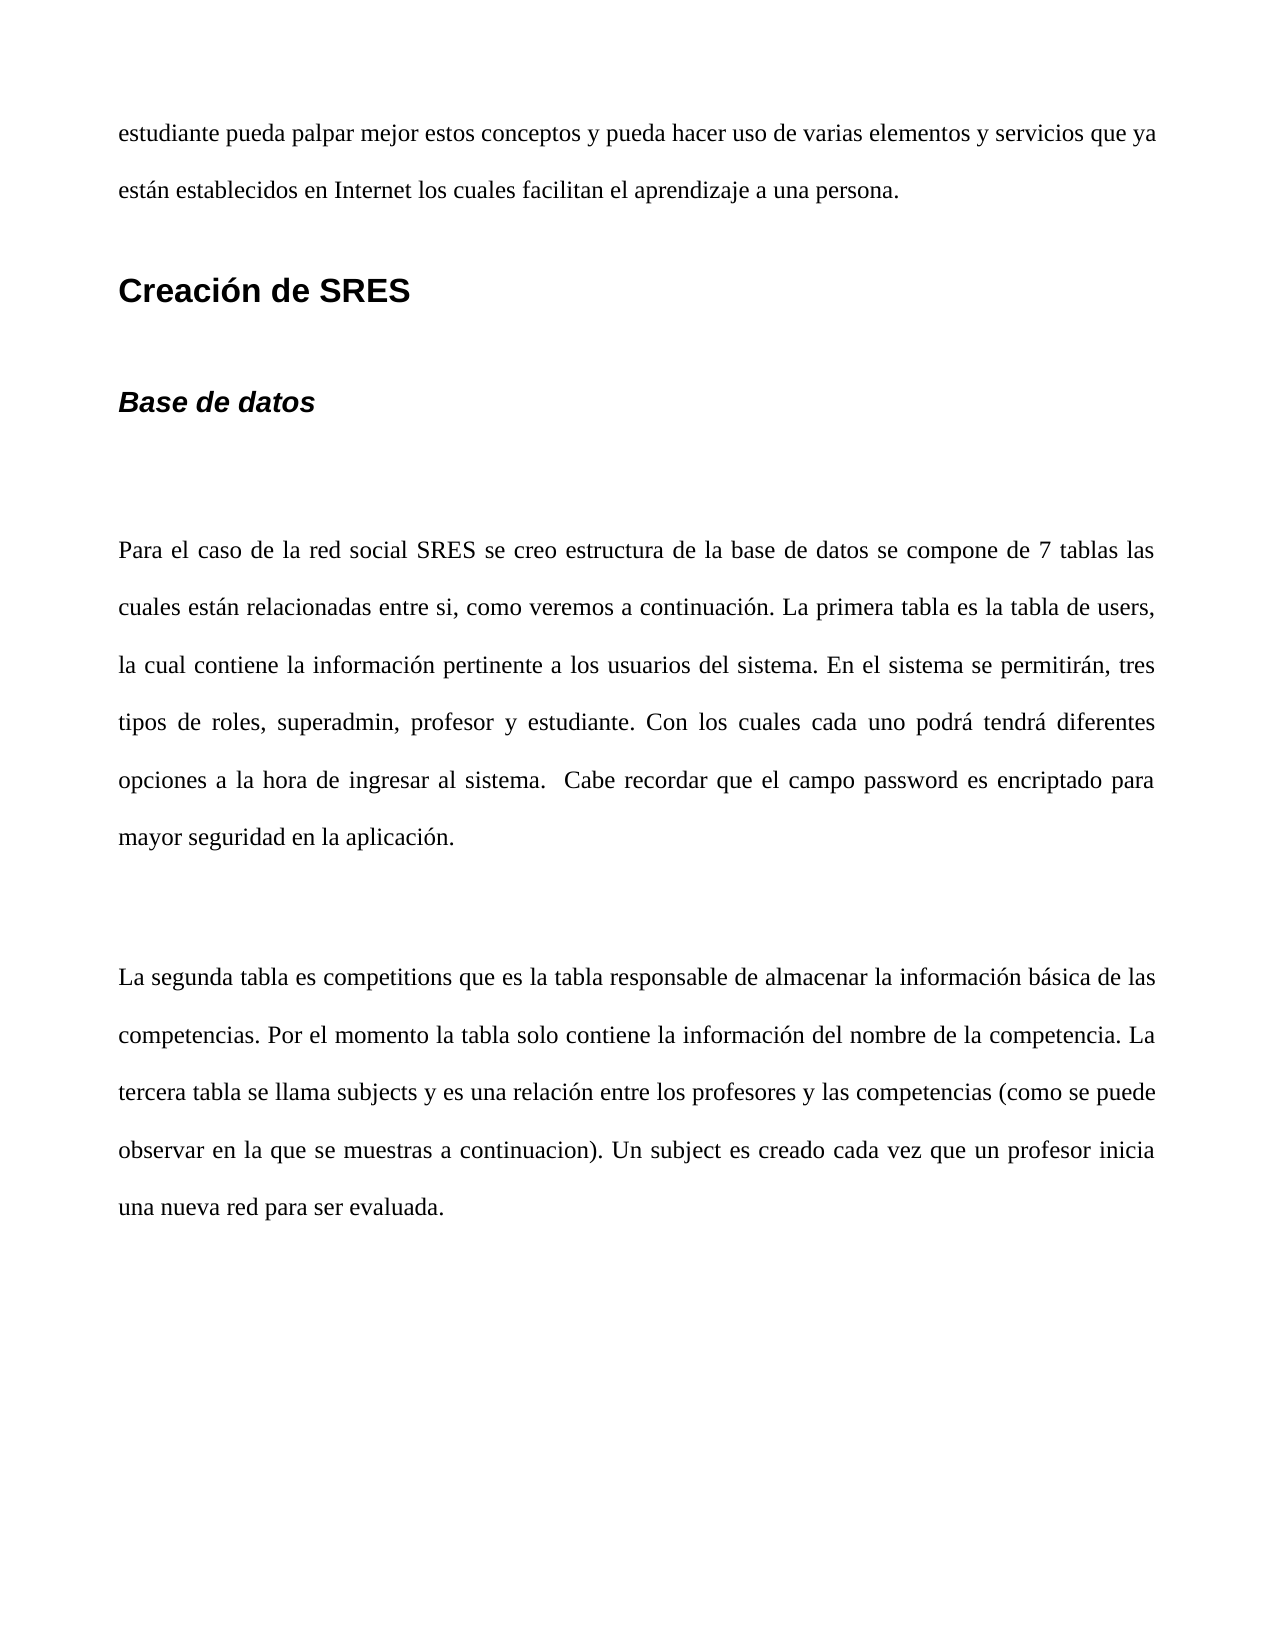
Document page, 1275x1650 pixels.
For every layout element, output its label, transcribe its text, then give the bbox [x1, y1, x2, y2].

text La segunda tabla es competitions que es la tabla responsable de almacenar la información básica de las competencias. Por el momento la tabla solo contiene la información del nombre de la competencia. La tercera tabla se llama subjects y es una relación entre los profesores y las competencias (como se puede observar en la que se muestras a continuacion). Un subject es creado cada vez que un profesor inicia una nueva red para ser evaluada. [118, 962, 1157, 1221]
subtitle Base de datos [118, 385, 1157, 419]
text estudiante pueda palpar mejor estos conceptos y pueda hacer uso de varias elementos y servicios que ya están establecidos en Internet los cuales facilitan el aprendizaje a una persona. [118, 118, 1157, 204]
subtitle Creación de SRES [118, 271, 1157, 309]
text Para el caso de la red social SRES se creo estructura de la base de datos se compone de 7 tablas las cuales están relacionadas entre si, como veremos a continuación. La primera tabla es la tabla de users, la cual contiene la información pertinente a los usuarios del sistema. En el sistema se permitirán, tres tipos de roles, superadmin, profesor y estudiante. Con los cuales cada uno podrá tendrá diferentes opciones a la hora de ingresar al sistema. Cabe recordar que el campo password es encriptado para mayor seguridad en la aplicación. [118, 535, 1157, 851]
